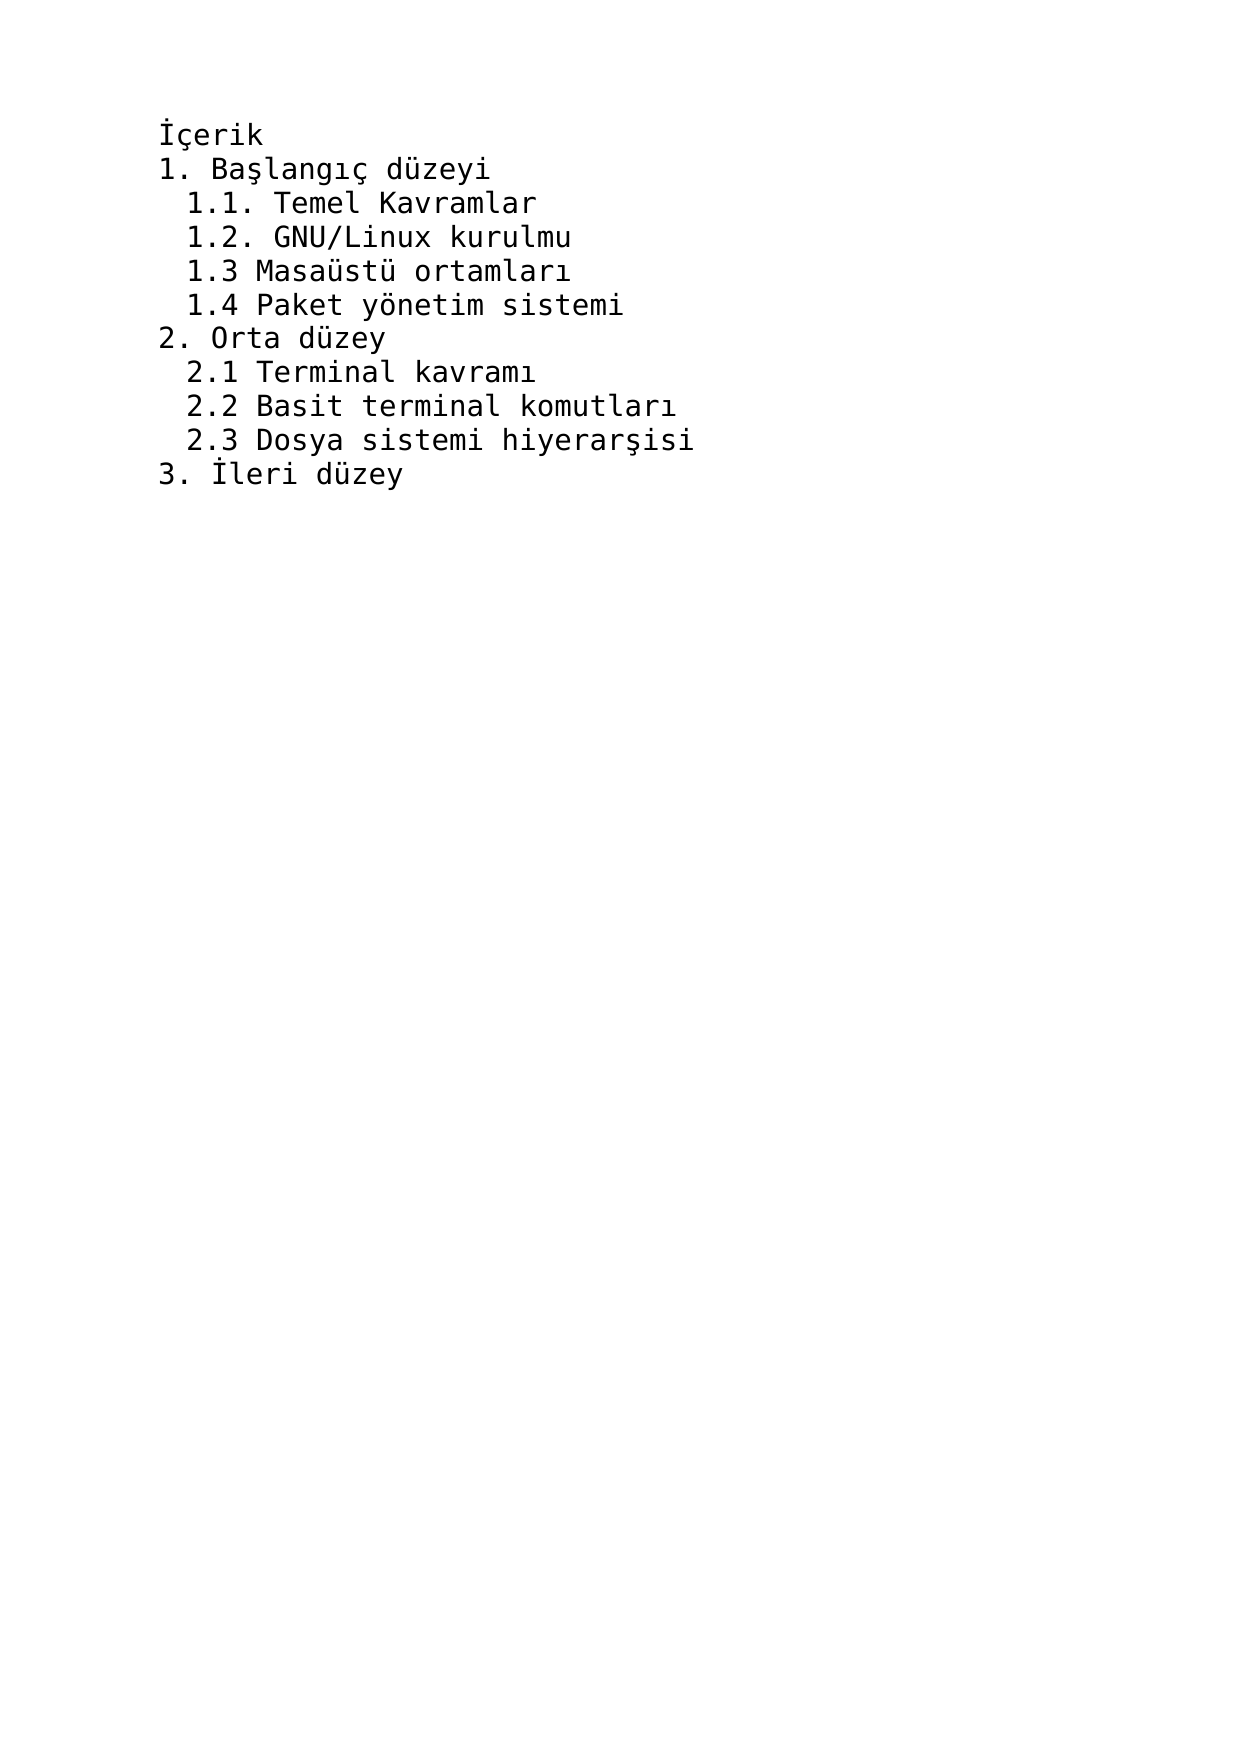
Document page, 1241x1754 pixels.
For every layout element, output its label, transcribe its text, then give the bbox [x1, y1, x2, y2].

text 1. Başlangıç düzeyi [158, 152, 1123, 186]
text 1.4 Paket yönetim sistemi [158, 288, 1123, 322]
text 1.2. GNU/Linux kurulmu [158, 220, 1123, 254]
text İçerik [158, 118, 1123, 152]
text 2.2 Basit terminal komutları [186, 390, 1123, 424]
text 2. Orta düzey [158, 322, 1123, 356]
text 2.1 Terminal kavramı [186, 356, 1123, 390]
text 1.3 Masaüstü ortamları [158, 254, 1123, 288]
text 2.3 Dosya sistemi hiyerarşisi [186, 424, 1123, 458]
text 1.1. Temel Kavramlar [158, 186, 1123, 220]
text 3. İleri düzey [158, 458, 1123, 492]
